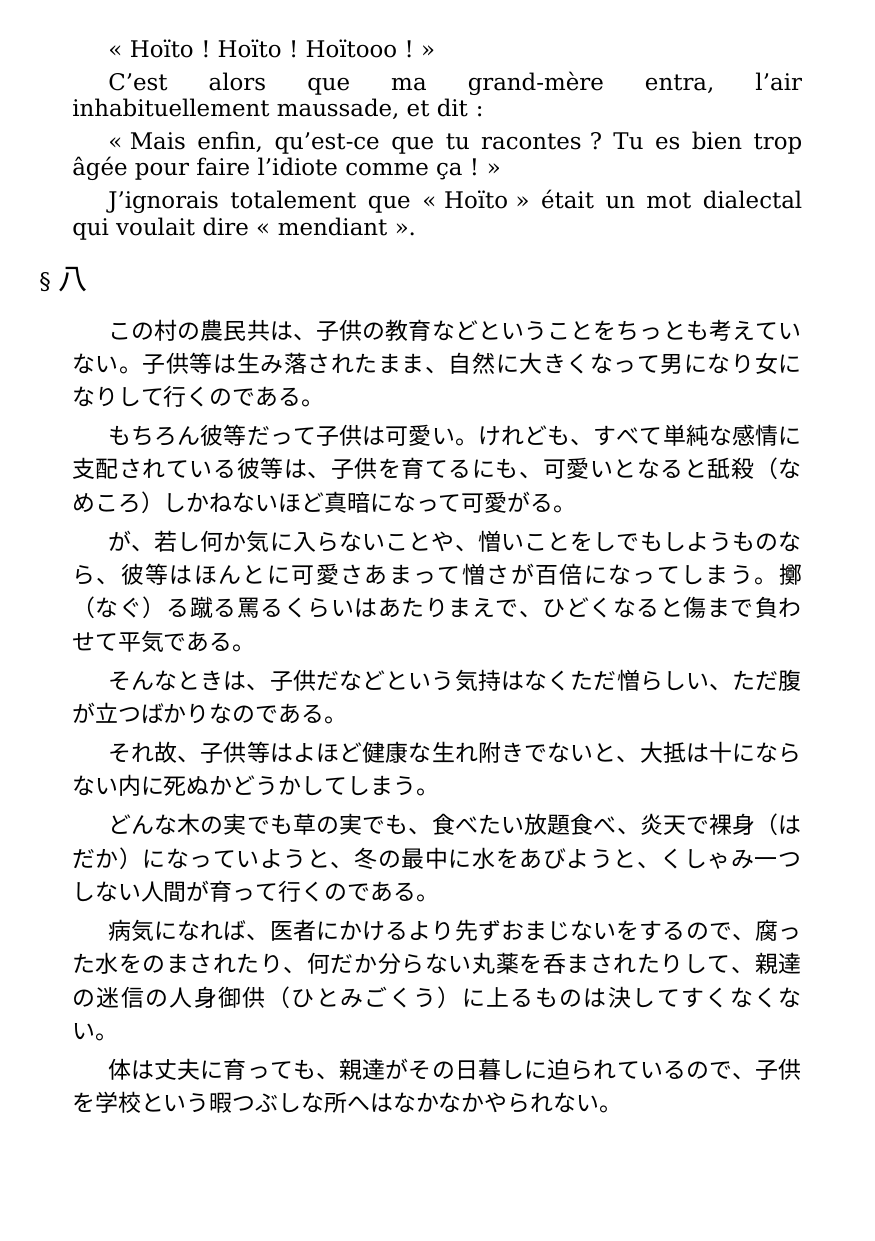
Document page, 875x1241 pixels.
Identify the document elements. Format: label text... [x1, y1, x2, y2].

text そんなときは、子供だなどという気持はなくただ憎らしい、ただ腹が立つばかりなのである。 [72, 663, 802, 729]
text 病気になれば、医者にかけるより先ずおまじないをするので、腐った水をのまされたり、何だか分らない丸薬を呑まされたりして、親達の迷信の人身御供（ひとみごくう）に上るものは決してすくなくない。 [72, 913, 802, 1046]
subtitle § 八 [36, 252, 838, 301]
text もちろん彼等だって子供は可愛い。けれども、すべて単純な感情に支配されている彼等は、子供を育てるにも、可愛いとなると舐殺（なめころ）しかねないほど真暗になって可愛がる。 [72, 418, 802, 518]
text J’ignorais totalement que « Hoïto » était un mot dialectal qui voulait dire « mendiant ». [72, 187, 802, 241]
text « Mais enfin, qu’est-ce que tu racontes ? Tu es bien trop âgée pour faire l’idiote comme ça ! » [72, 128, 802, 181]
text この村の農民共は、子供の教育などということをちっとも考えていない。子供等は生み落されたまま、自然に大きくなって男になり女になりして行くのである。 [72, 312, 802, 412]
text が、若し何か気に入らないことや、憎いことをしでもしようものなら、彼等はほんとに可愛さあまって憎さが百倍になってしまう。擲（なぐ）る蹴る罵るくらいはあたりまえで、ひどくなると傷まで負わせて平気である。 [72, 524, 802, 657]
text 体は丈夫に育っても、親達がその日暮しに迫られているので、子供を学校という暇つぶしな所へはなかなかやられない。 [72, 1052, 802, 1118]
text それ故、子供等はよほど健康な生れ附きでないと、大抵は十にならない内に死ぬかどうかしてしまう。 [72, 735, 802, 801]
text どんな木の実でも草の実でも、食べたい放題食べ、炎天で裸身（はだか）になっていようと、冬の最中に水をあびようと、くしゃみ一つしない人間が育って行くのである。 [72, 807, 802, 907]
text « Hoïto ! Hoïto ! Hoïtooo ! » [72, 36, 802, 63]
text C’est alors que ma grand-mère entra, l’air inhabituellement maussade, et dit : [72, 69, 802, 122]
